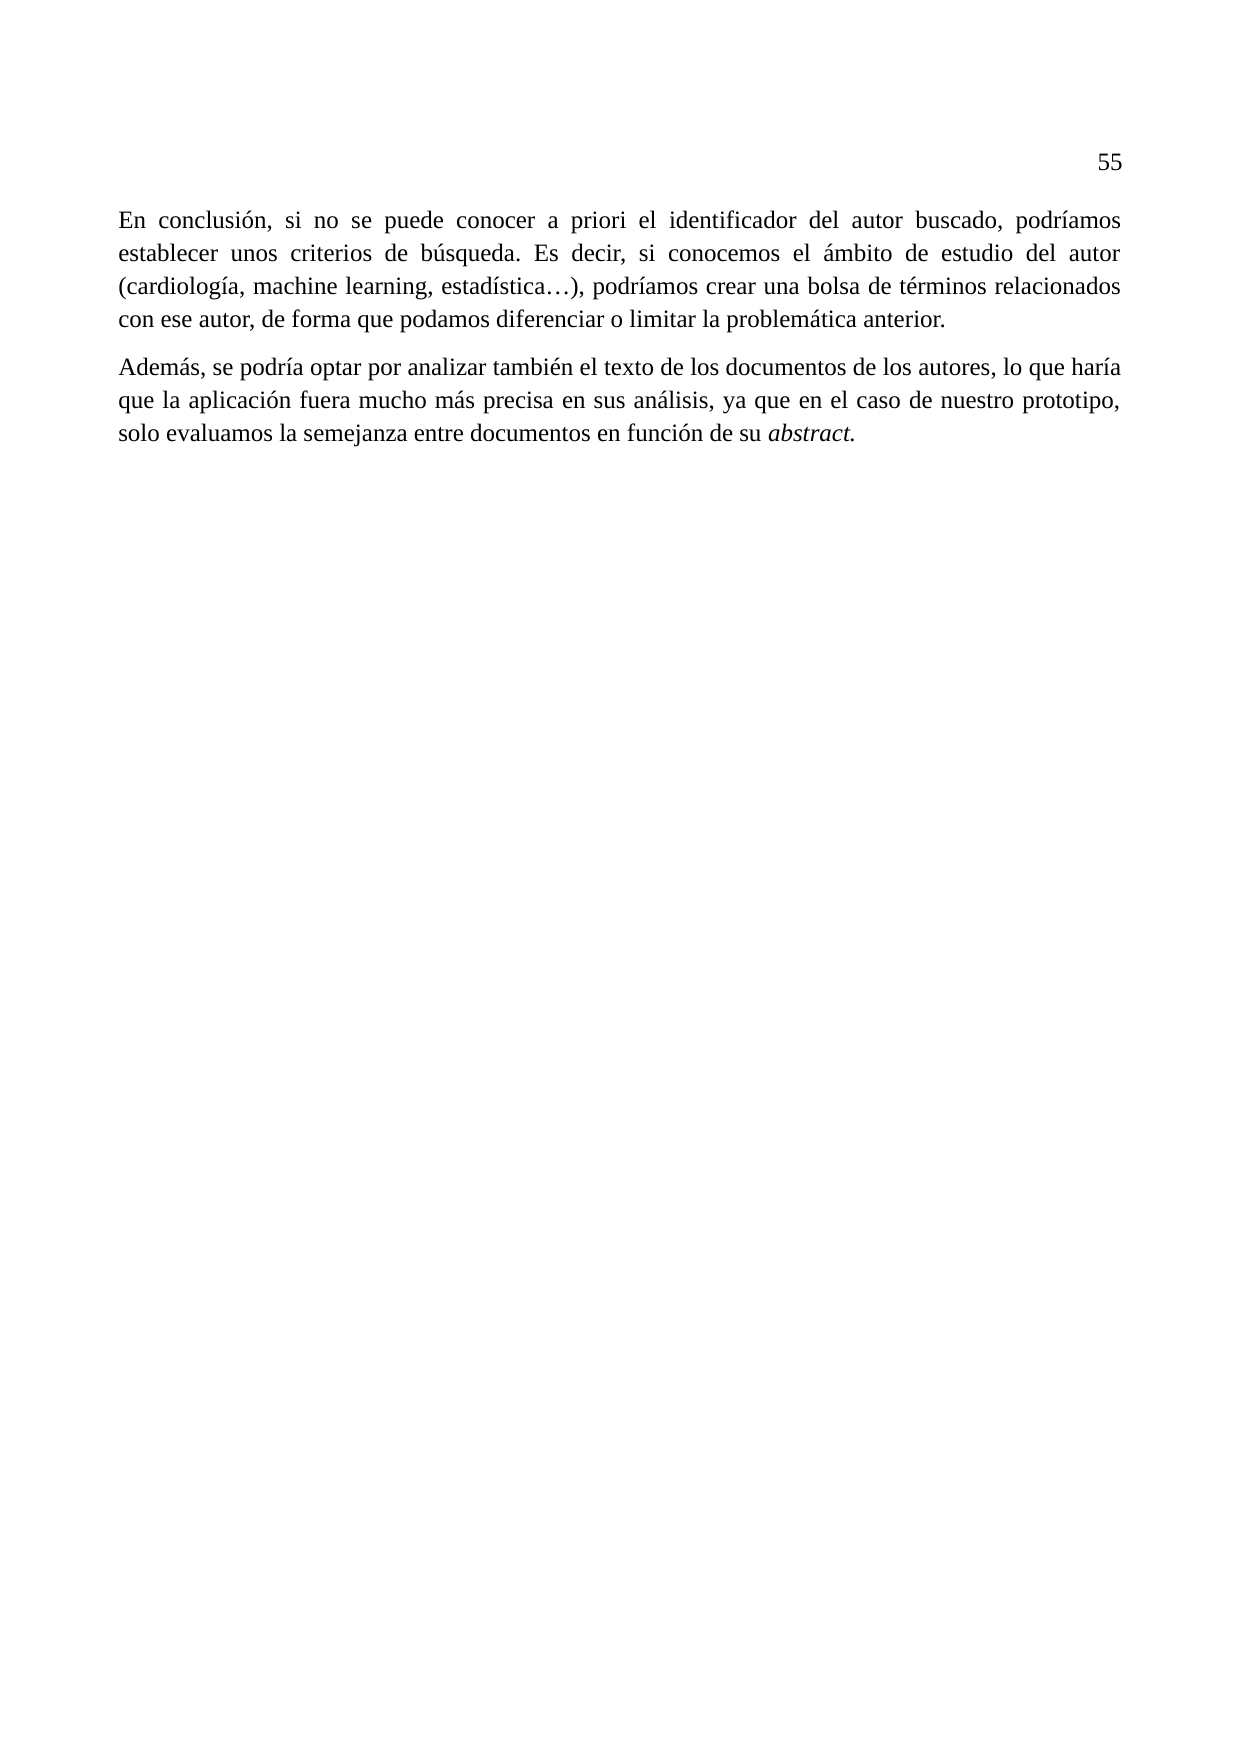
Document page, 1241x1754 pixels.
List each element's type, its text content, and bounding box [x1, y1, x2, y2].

text Además, se podría optar por analizar también el texto de los documentos de los autores, lo que haría que la aplicación fuera mucho más precisa en sus análisis, ya que en el caso de nuestro prototipo, solo evaluamos la semejanza entre documentos en función de su abstract. [118, 352, 1122, 447]
text En conclusión, si no se puede conocer a priori el identificador del autor buscado, podríamos establecer unos criterios de búsqueda. Es decir, si conocemos el ámbito de estudio del autor (cardiología, machine learning, estadística…), podríamos crear una bolsa de términos relacionados con ese autor, de forma que podamos diferenciar o limitar la problemática anterior. [118, 205, 1122, 333]
